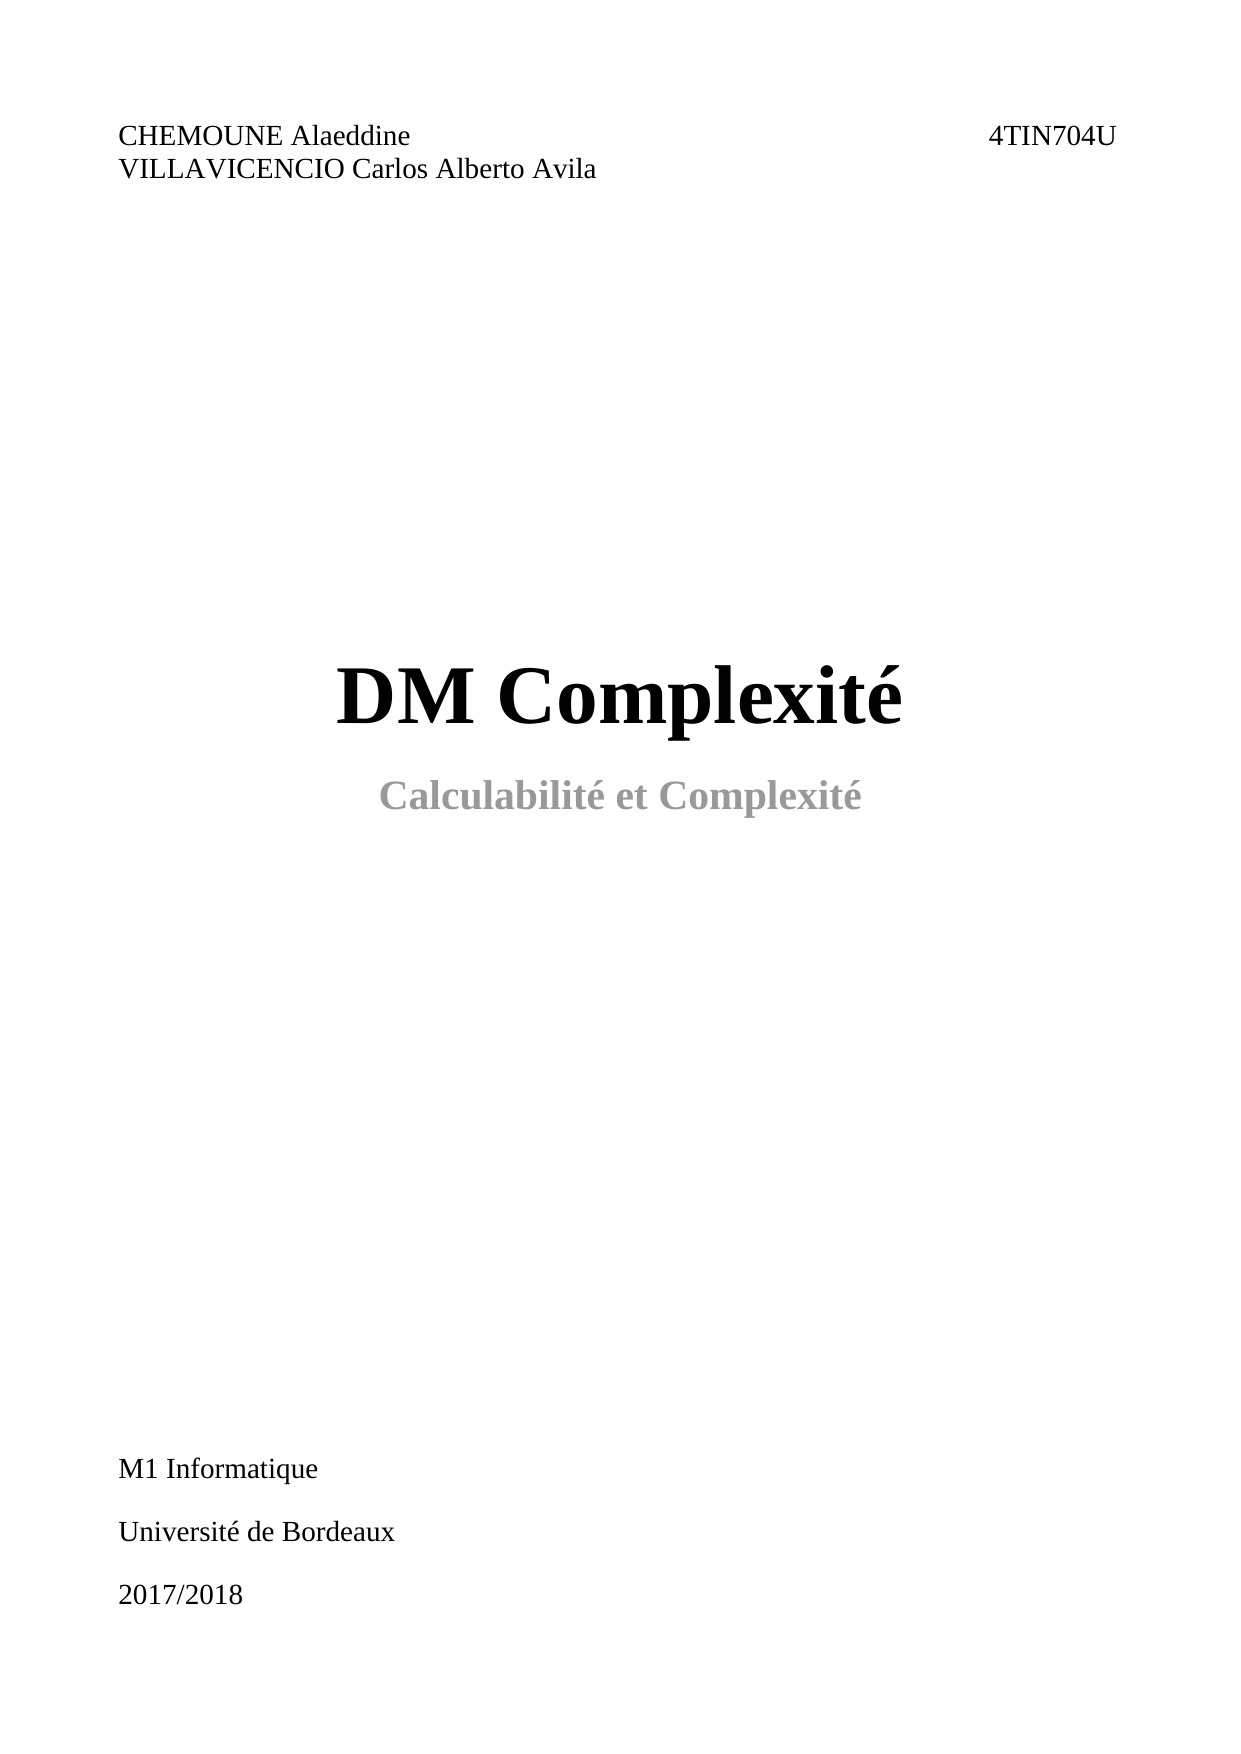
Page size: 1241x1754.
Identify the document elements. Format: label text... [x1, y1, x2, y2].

text 2017/2018 [118, 1577, 1122, 1611]
text Université de Bordeaux [118, 1514, 1122, 1547]
text CHEMOUNE Alaeddine 4TIN704U VILLAVICENCIO Carlos Alberto Avila [118, 118, 1122, 501]
text Calculabilité et Complexité [118, 771, 1122, 1134]
text DM Complexité [118, 588, 1122, 741]
text M1 Informatique [118, 1451, 1122, 1484]
